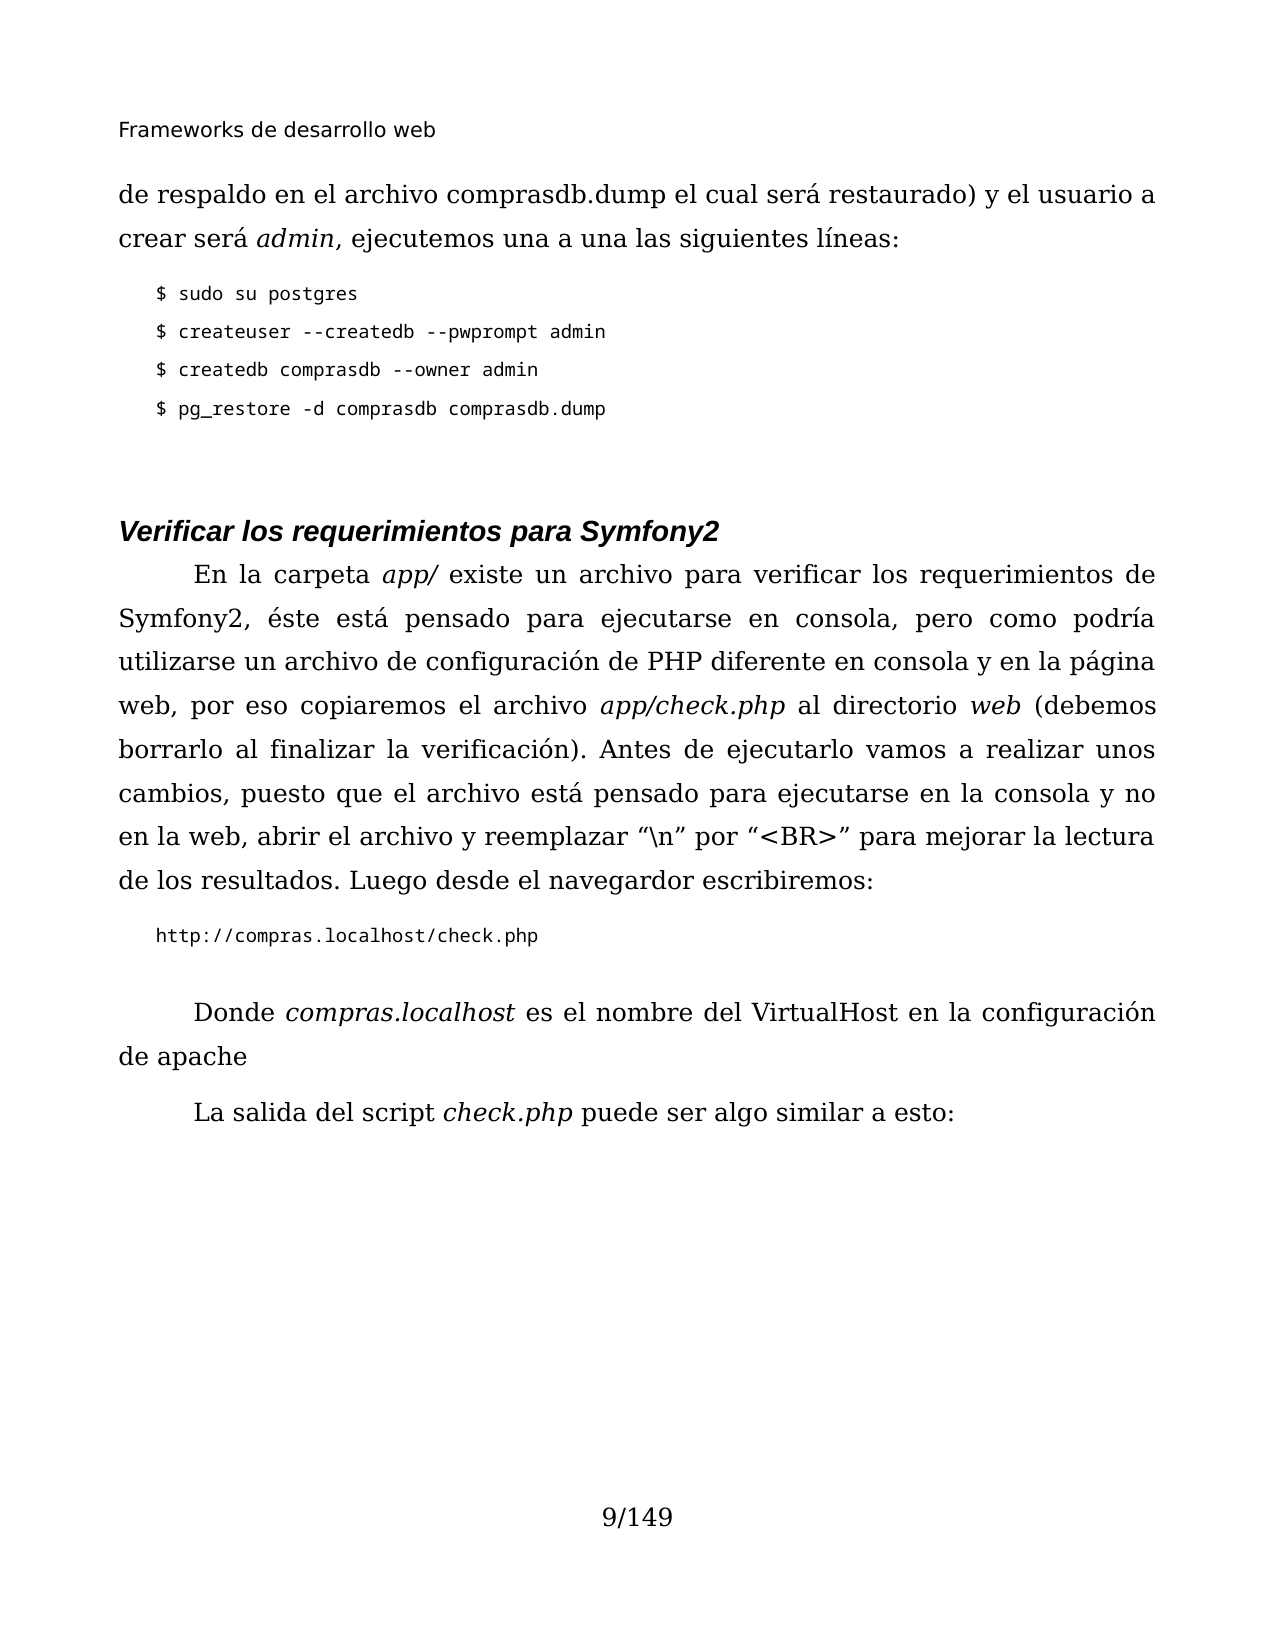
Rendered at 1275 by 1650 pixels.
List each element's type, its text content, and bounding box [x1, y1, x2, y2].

text En la carpeta app/ existe un archivo para verificar los requerimientos de Symfony2, éste está pensado para ejecutarse en consola, pero como podría utilizarse un archivo de configuración de PHP diferente en consola y en la página web, por eso copiaremos el archivo app/check.php al directorio web (debemos borrarlo al finalizar la verificación). Antes de ejecutarlo vamos a realizar unos cambios, puesto que el archivo está pensado para ejecutarse en la consola y no en la web, abrir el archivo y reemplazar “\n” por “<BR>” para mejorar la lectura de los resultados. Luego desde el navegardor escribiremos: [118, 560, 1157, 896]
text $ pg_restore -d comprasdb comprasdb.dump [118, 395, 1157, 420]
text $ createdb comprasdb --owner admin [118, 357, 1157, 382]
text La salida del script check.php puede ser algo similar a esto: [118, 1099, 1157, 1128]
text http://compras.localhost/check.php [118, 923, 1157, 948]
text $ createuser --createdb --pwprompt admin [118, 319, 1157, 344]
text de respaldo en el archivo comprasdb.dump el cual será restaurado) y el usuario a crear será admin, ejecutemos una a una las siguientes líneas: [118, 181, 1157, 254]
text Donde compras.localhost es el nombre del VirtualHost en la configuración de apache [118, 999, 1157, 1072]
subtitle Verificar los requerimientos para Symfony2 [118, 514, 1157, 548]
text $ sudo su postgres [118, 281, 1157, 306]
